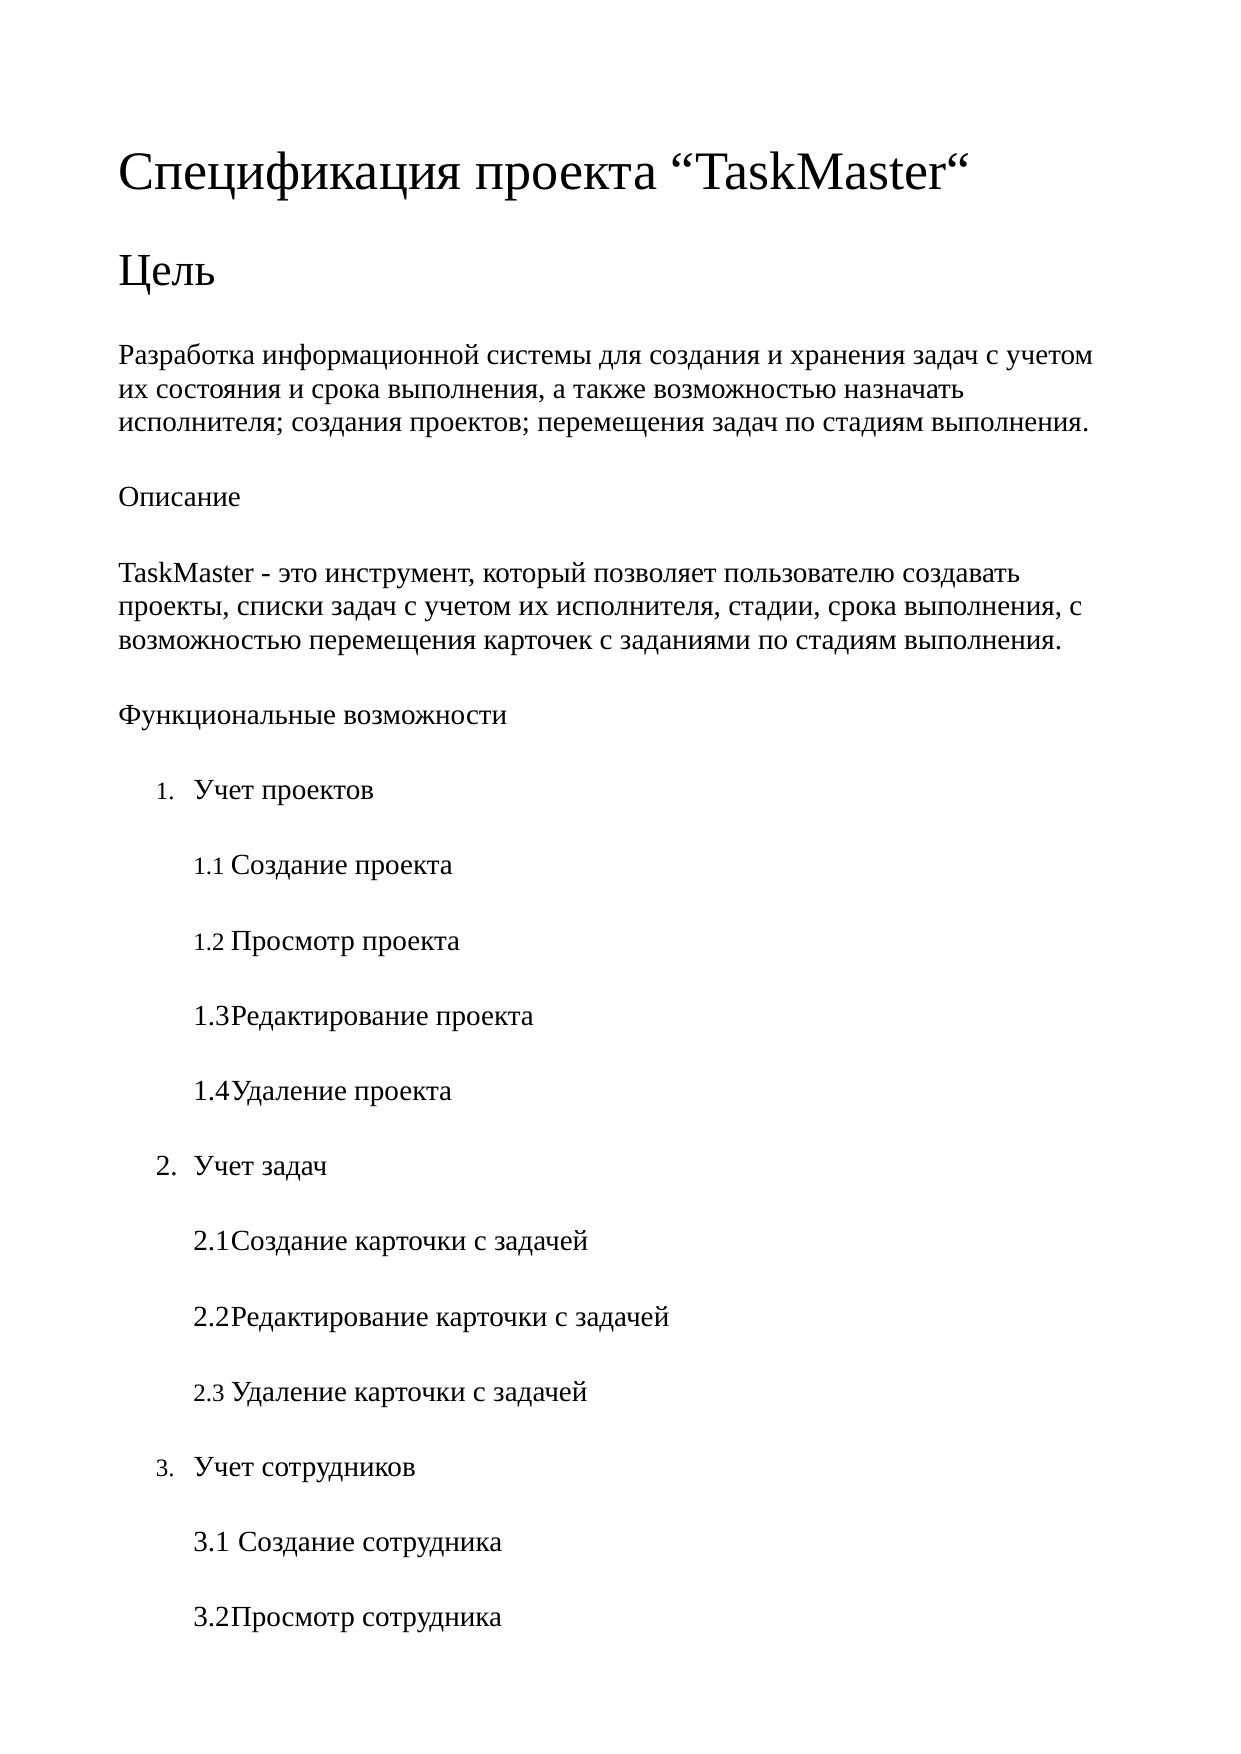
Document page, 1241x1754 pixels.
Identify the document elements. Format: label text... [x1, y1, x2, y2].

list Создание карточки с задачей [193, 1223, 1122, 1257]
subtitle Описание [118, 479, 1122, 513]
list Удаление карточки с задачей [193, 1374, 1122, 1407]
list Просмотр проекта [193, 923, 1122, 956]
list Учет проектов [156, 772, 1122, 806]
list Удаление проекта [193, 1073, 1122, 1107]
list Создание проекта [193, 847, 1122, 881]
list Просмотр сотрудника [193, 1599, 1122, 1633]
text Цель [118, 243, 1122, 296]
list Учет задач [156, 1148, 1122, 1182]
list Редактирование карточки с задачей [193, 1299, 1122, 1332]
list Создание сотрудника [193, 1524, 1122, 1558]
text Разработка информационной системы для создания и хранения задач с учетом их состояния и срока выполнения, а также возможностью назначать исполнителя; создания проектов; перемещения задач по стадиям выполнения. [118, 337, 1122, 438]
title Спецификация проекта “TaskMaster“ [118, 139, 1122, 201]
subtitle Функциональные возможности [118, 697, 1122, 731]
list Редактирование проекта [193, 998, 1122, 1031]
list Учет сотрудников [156, 1449, 1122, 1483]
text TaskMaster - это инструмент, который позволяет пользователю создавать проекты, списки задач с учетом их исполнителя, стадии, срока выполнения, с возможностью перемещения карточек с заданиями по стадиям выполнения. [118, 555, 1122, 655]
